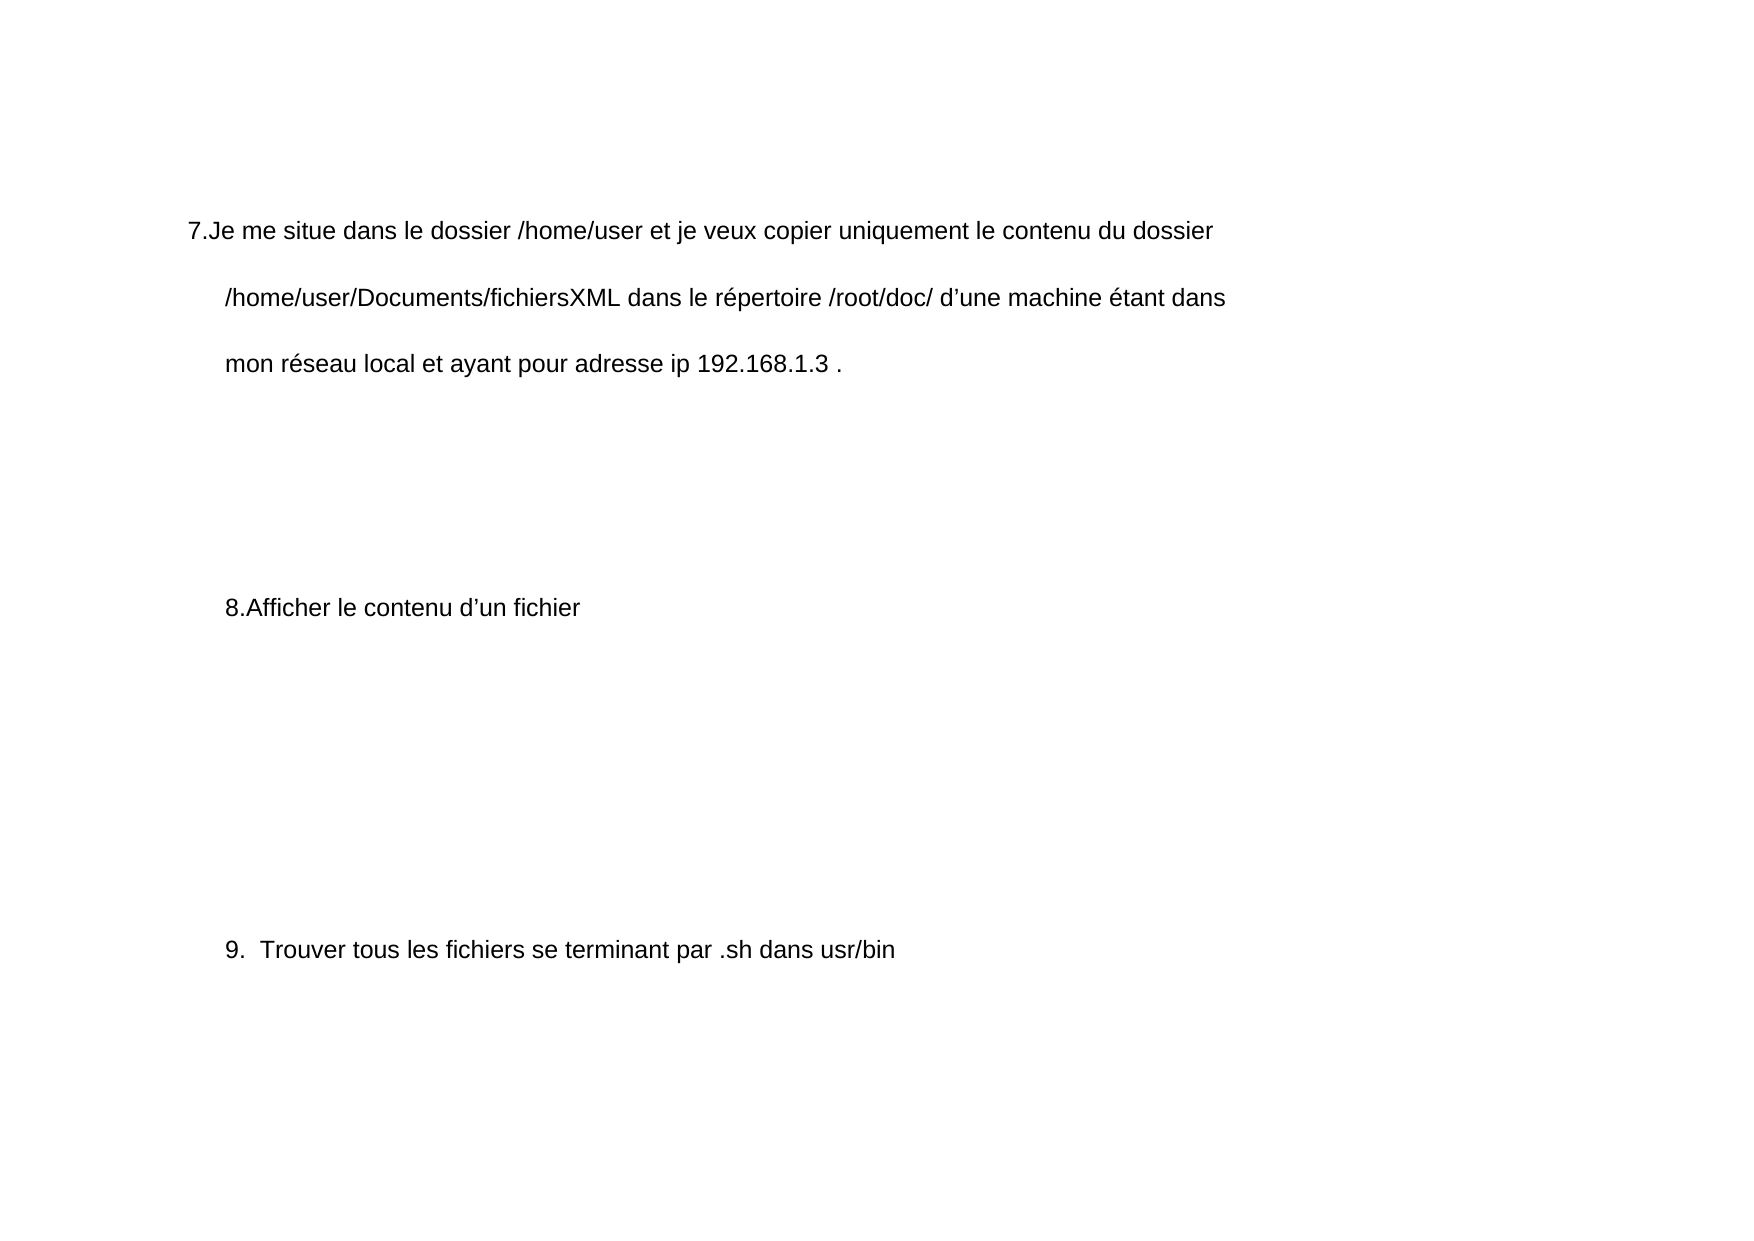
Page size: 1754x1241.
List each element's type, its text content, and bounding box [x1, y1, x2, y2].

subtitle /home/user/Documents/fichiersXML dans le répertoire /root/doc/ d’une machine étant dans [225, 282, 1604, 311]
subtitle 9. Trouver tous les fichiers se terminant par .sh dans usr/bin [187, 936, 1604, 964]
subtitle 7.Je me situe dans le dossier /home/user et je veux copier uniquement le contenu du dossier [187, 216, 1604, 245]
subtitle 8.Afficher le contenu d’un fichier [187, 593, 1604, 621]
subtitle mon réseau local et ayant pour adresse ip 192.168.1.3 . [225, 349, 1604, 377]
